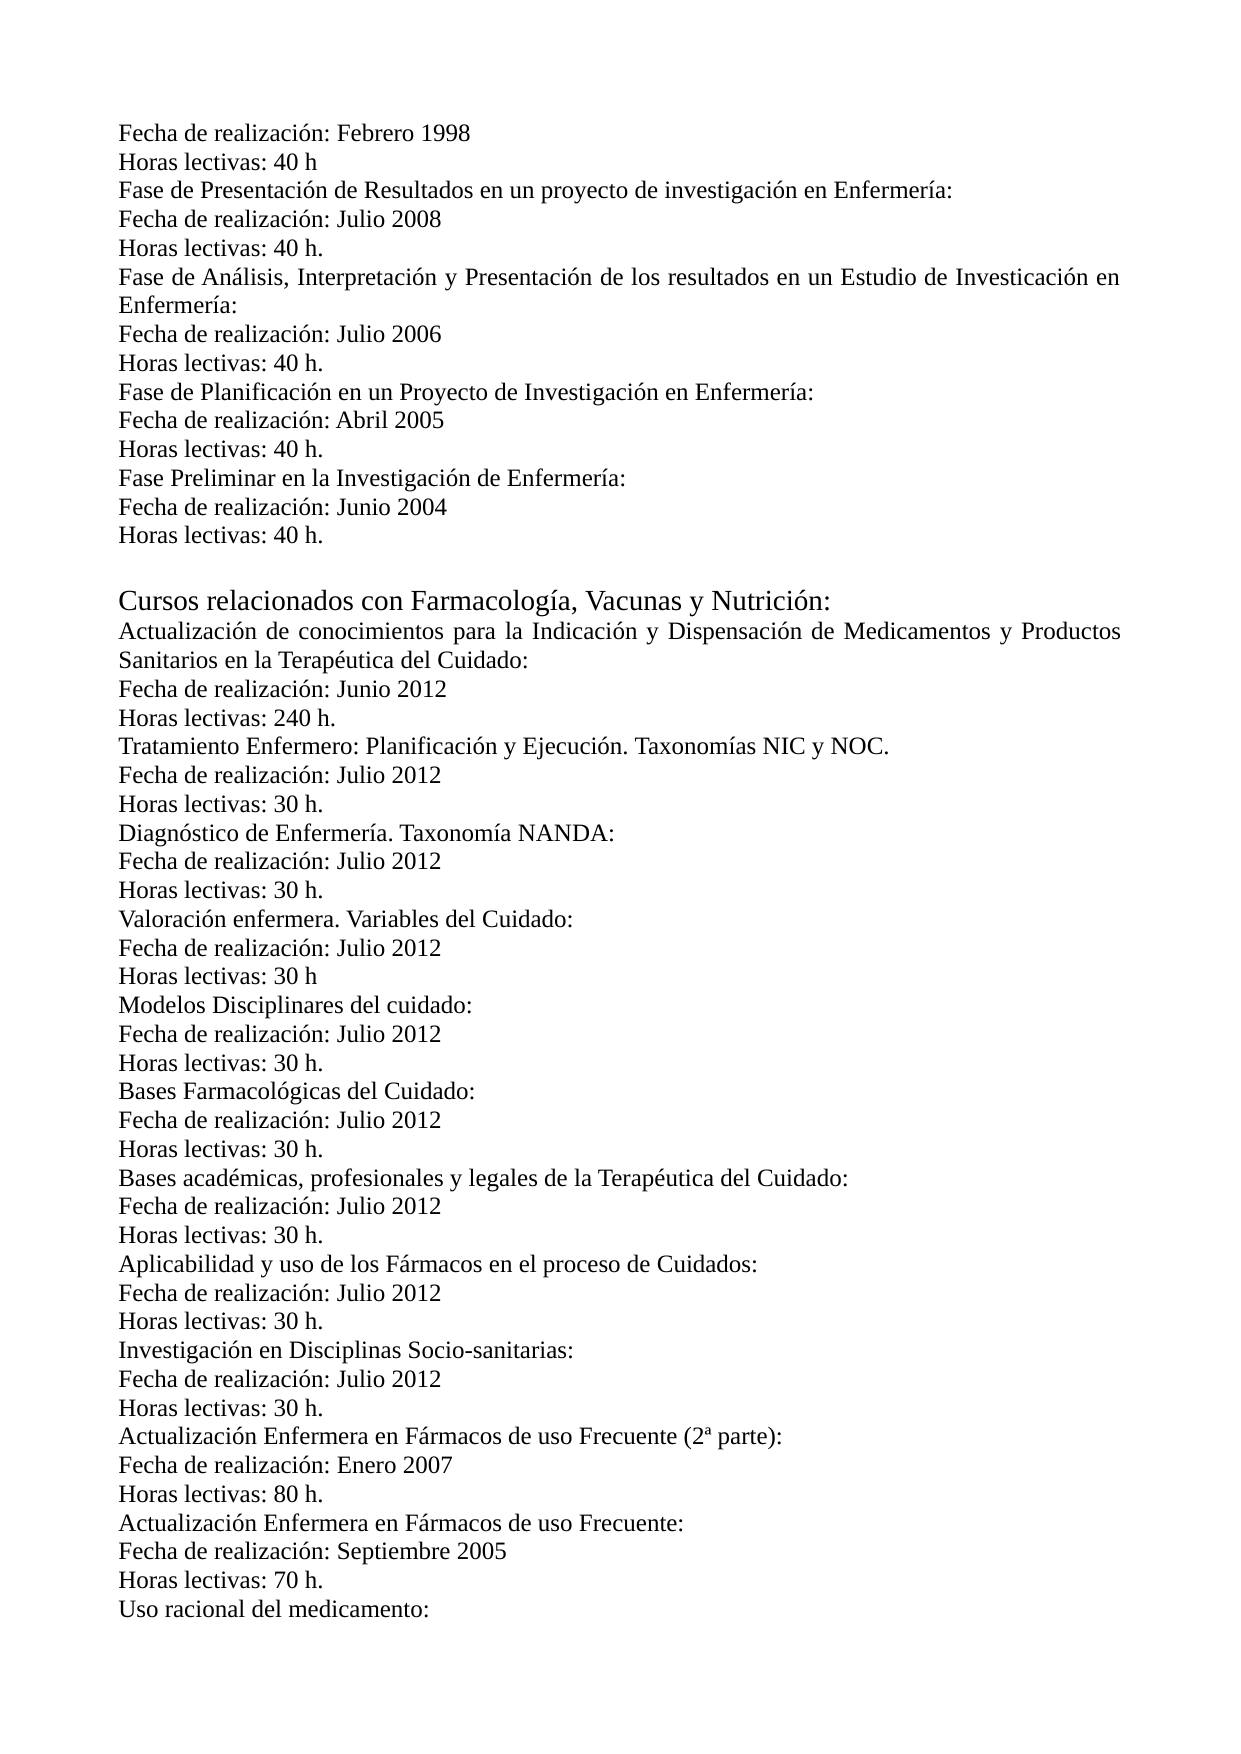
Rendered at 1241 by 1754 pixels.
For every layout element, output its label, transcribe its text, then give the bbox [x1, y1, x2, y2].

text Fase de Análisis, Interpretación y Presentación de los resultados en un Estudio de Investicación en Enfermería: [118, 262, 1122, 319]
text Tratamiento Enfermero: Planificación y Ejecución. Taxonomías NIC y NOC. [118, 731, 1122, 760]
text Valoración enfermera. Variables del Cuidado: [118, 904, 1122, 933]
text Fecha de realización: Julio 2012 [118, 1191, 1122, 1220]
text Cursos relacionados con Farmacología, Vacunas y Nutrición: [118, 583, 1122, 616]
text Horas lectivas: 30 h. [118, 789, 1122, 818]
text Fecha de realización: Septiembre 2005 [118, 1536, 1122, 1565]
text Bases Farmacológicas del Cuidado: [118, 1076, 1122, 1105]
text Bases académicas, profesionales y legales de la Terapéutica del Cuidado: [118, 1163, 1122, 1191]
text Fecha de realización: Julio 2008 [118, 204, 1122, 233]
text Fecha de realización: Julio 2006 [118, 319, 1122, 348]
text Fase de Presentación de Resultados en un proyecto de investigación en Enfermería: [118, 176, 1122, 204]
text Fecha de realización: Julio 2012 [118, 933, 1122, 961]
text Horas lectivas: 70 h. [118, 1565, 1122, 1594]
text Fecha de realización: Julio 2012 [118, 1278, 1122, 1306]
text Horas lectivas: 30 h. [118, 1393, 1122, 1421]
text Horas lectivas: 30 h. [118, 1220, 1122, 1249]
text Fecha de realización: Abril 2005 [118, 406, 1122, 434]
text Fecha de realización: Febrero 1998 [118, 118, 1122, 147]
text Horas lectivas: 30 h. [118, 1134, 1122, 1163]
text Fecha de realización: Julio 2012 [118, 1019, 1122, 1048]
text Horas lectivas: 30 h. [118, 1306, 1122, 1335]
text Fecha de realización: Junio 2012 [118, 674, 1122, 703]
text Fecha de realización: Enero 2007 [118, 1450, 1122, 1479]
text Modelos Disciplinares del cuidado: [118, 990, 1122, 1019]
text Horas lectivas: 40 h. [118, 521, 1122, 549]
text Actualización Enfermera en Fármacos de uso Frecuente (2ª parte): [118, 1421, 1122, 1450]
text Investigación en Disciplinas Socio-sanitarias: [118, 1335, 1122, 1364]
text Horas lectivas: 40 h [118, 147, 1122, 176]
text Fase de Planificación en un Proyecto de Investigación en Enfermería: [118, 377, 1122, 406]
text Fecha de realización: Julio 2012 [118, 1364, 1122, 1393]
text Horas lectivas: 30 h. [118, 875, 1122, 904]
text Fecha de realización: Julio 2012 [118, 760, 1122, 789]
text Horas lectivas: 40 h. [118, 233, 1122, 262]
text Diagnóstico de Enfermería. Taxonomía NANDA: [118, 818, 1122, 846]
text Fase Preliminar en la Investigación de Enfermería: [118, 463, 1122, 492]
text Actualización Enfermera en Fármacos de uso Frecuente: [118, 1508, 1122, 1536]
text Horas lectivas: 30 h [118, 961, 1122, 990]
text Fecha de realización: Junio 2004 [118, 492, 1122, 521]
text Horas lectivas: 40 h. [118, 434, 1122, 463]
text Aplicabilidad y uso de los Fármacos en el proceso de Cuidados: [118, 1249, 1122, 1278]
text Horas lectivas: 30 h. [118, 1048, 1122, 1076]
text Horas lectivas: 80 h. [118, 1479, 1122, 1508]
text Horas lectivas: 40 h. [118, 348, 1122, 377]
text Horas lectivas: 240 h. [118, 703, 1122, 731]
text Fecha de realización: Julio 2012 [118, 846, 1122, 875]
text Fecha de realización: Julio 2012 [118, 1105, 1122, 1134]
text Actualización de conocimientos para la Indicación y Dispensación de Medicamentos y Productos Sanitarios en la Terapéutica del Cuidado: [118, 616, 1122, 674]
text Uso racional del medicamento: [118, 1594, 1122, 1623]
